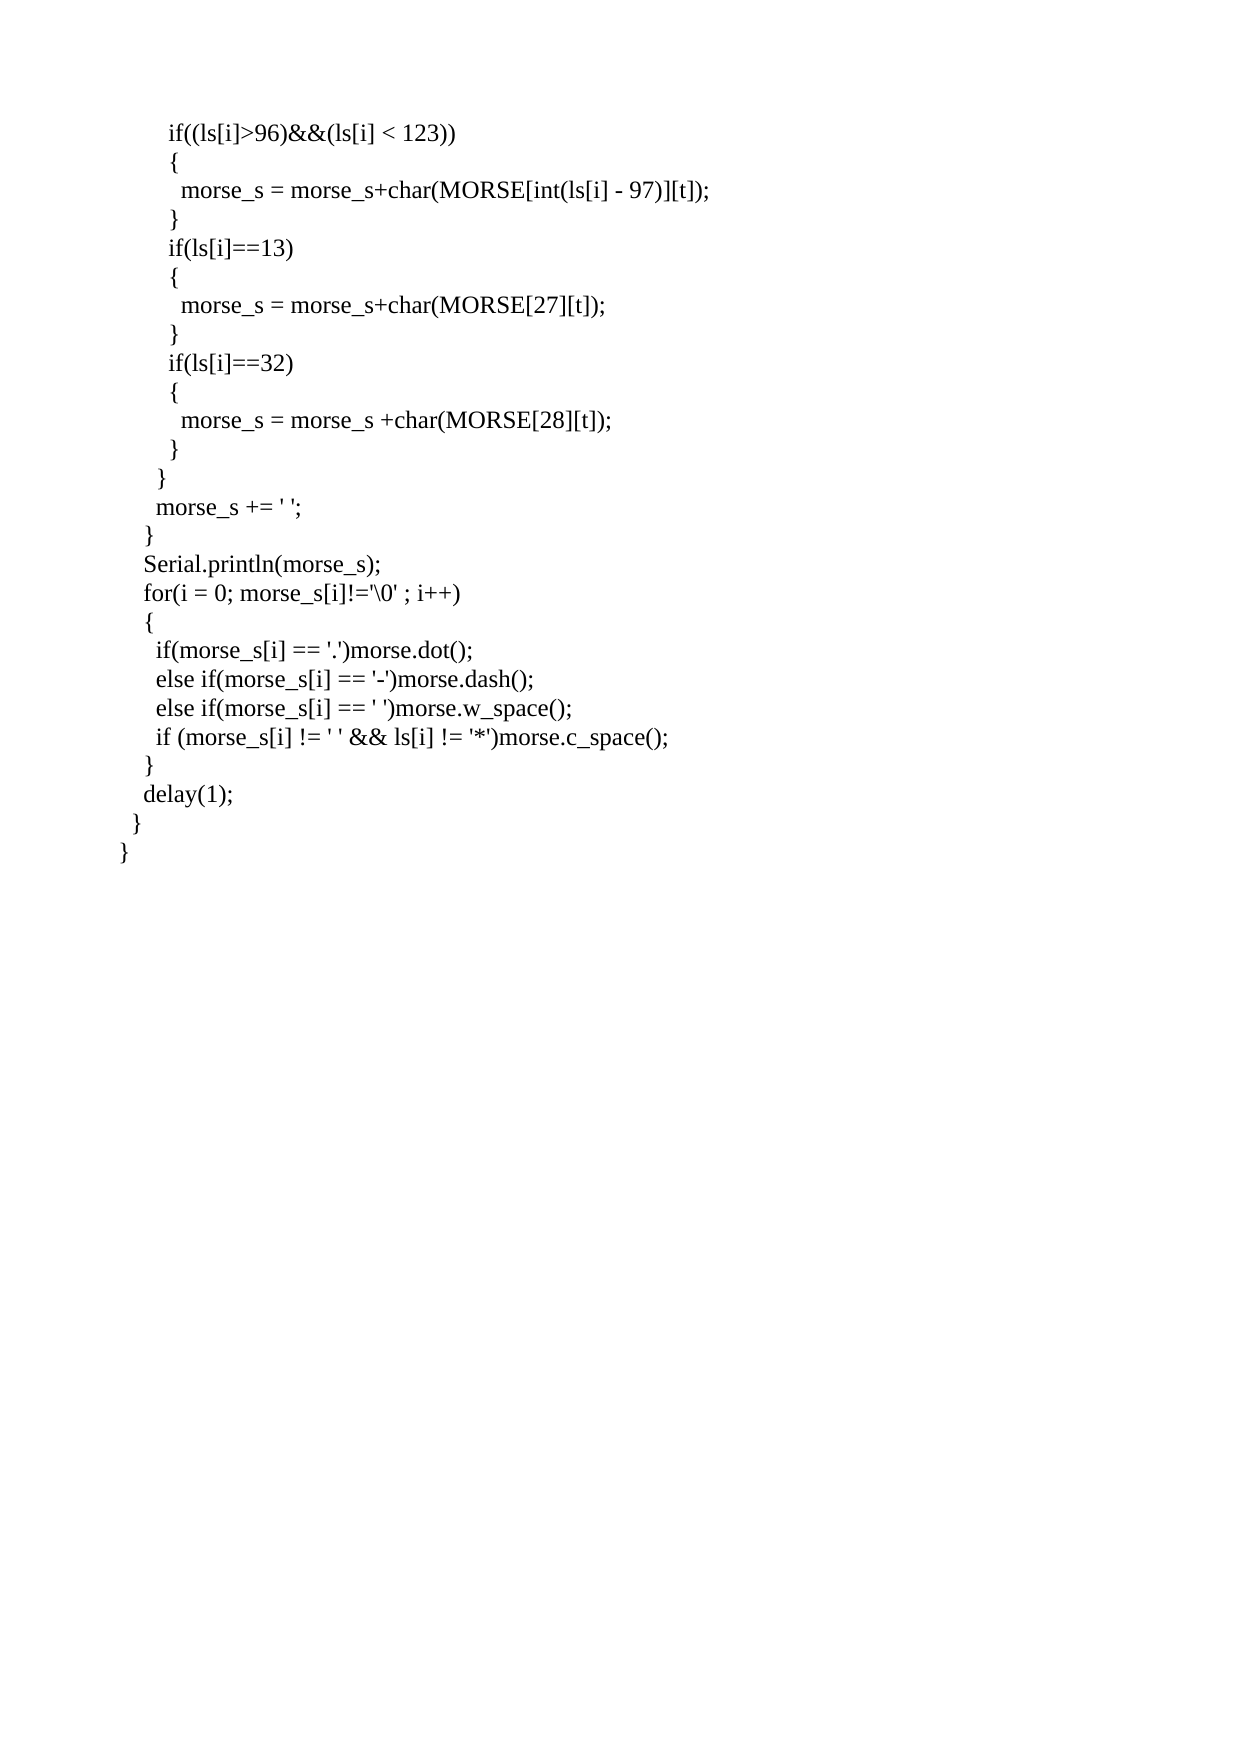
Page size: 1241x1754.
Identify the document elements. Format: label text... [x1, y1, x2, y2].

text } [118, 751, 1122, 779]
text { [118, 262, 1122, 291]
text for(i = 0; morse_s[i]!='\0' ; i++) [118, 578, 1122, 607]
text } [118, 808, 1122, 837]
text if(morse_s[i] == '.')morse.dot(); [118, 636, 1122, 664]
text morse_s = morse_s+char(MORSE[int(ls[i] - 97)][t]); [118, 176, 1122, 204]
text morse_s = morse_s+char(MORSE[27][t]); [118, 291, 1122, 319]
text if(ls[i]==32) [118, 348, 1122, 377]
text } [118, 434, 1122, 463]
text } [118, 463, 1122, 492]
text } [118, 521, 1122, 549]
text { [118, 147, 1122, 176]
text if((ls[i]>96)&&(ls[i] < 123)) [118, 118, 1122, 147]
text } [118, 319, 1122, 348]
text delay(1); [118, 779, 1122, 808]
text morse_s = morse_s +char(MORSE[28][t]); [118, 406, 1122, 434]
text { [118, 607, 1122, 636]
text { [118, 377, 1122, 406]
text if (morse_s[i] != ' ' && ls[i] != '*')morse.c_space(); [118, 722, 1122, 751]
text if(ls[i]==13) [118, 233, 1122, 262]
text else if(morse_s[i] == '-')morse.dash(); [118, 664, 1122, 693]
text else if(morse_s[i] == ' ')morse.w_space(); [118, 693, 1122, 722]
text } [118, 204, 1122, 233]
text morse_s += ' '; [118, 492, 1122, 521]
text } [118, 837, 1122, 866]
text Serial.println(morse_s); [118, 549, 1122, 578]
